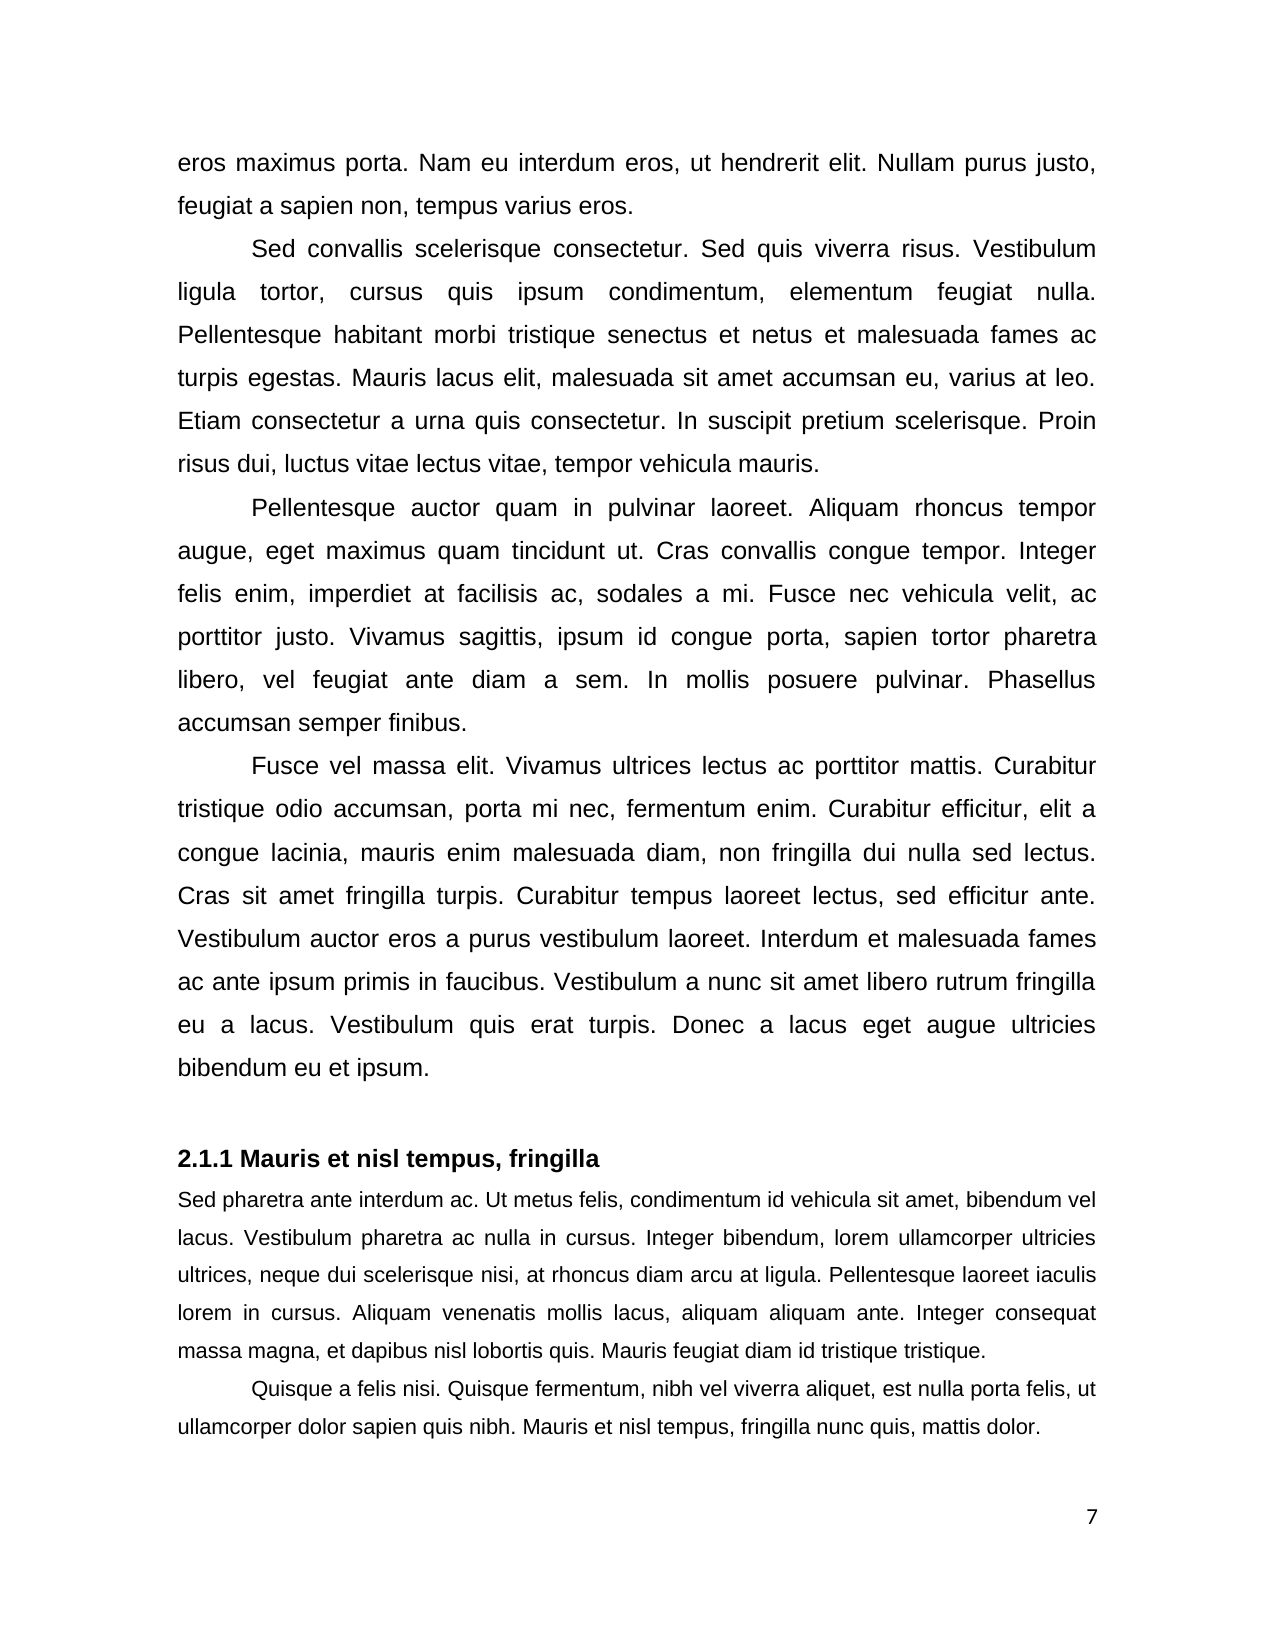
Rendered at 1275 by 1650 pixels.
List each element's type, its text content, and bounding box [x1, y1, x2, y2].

text eros maximus porta. Nam eu interdum eros, ut hendrerit elit. Nullam purus justo, feugiat a sapien non, tempus varius eros. [177, 148, 1098, 219]
text Pellentesque auctor quam in pulvinar laoreet. Aliquam rhoncus tempor augue, eget maximus quam tincidunt ut. Cras convallis congue tempor. Integer felis enim, imperdiet at facilisis ac, sodales a mi. Fusce nec vehicula velit, ac porttitor justo. Vivamus sagittis, ipsum id congue porta, sapien tortor pharetra libero, vel feugiat ante diam a sem. In mollis posuere pulvinar. Phasellus accumsan semper finibus. [177, 493, 1098, 737]
text Sed convallis scelerisque consectetur. Sed quis viverra risus. Vestibulum ligula tortor, cursus quis ipsum condimentum, elementum feugiat nulla. Pellentesque habitant morbi tristique senectus et netus et malesuada fames ac turpis egestas. Mauris lacus elit, malesuada sit amet accumsan eu, varius at leo. Etiam consectetur a urna quis consectetur. In suscipit pretium scelerisque. Proin risus dui, luctus vitae lectus vitae, tempor vehicula mauris. [177, 234, 1098, 478]
subtitle 2.1.1 Mauris et nisl tempus, fringilla [177, 1144, 1098, 1172]
text Sed pharetra ante interdum ac. Ut metus felis, condimentum id vehicula sit amet, bibendum vel lacus. Vestibulum pharetra ac nulla in cursus. Integer bibendum, lorem ullamcorper ultricies ultrices, neque dui scelerisque nisi, at rhoncus diam arcu at ligula. Pellentesque laoreet iaculis lorem in cursus. Aliquam venenatis mollis lacus, aliquam aliquam ante. Integer consequat massa magna, et dapibus nisl lobortis quis. Mauris feugiat diam id tristique tristique. [177, 1187, 1098, 1363]
text Fusce vel massa elit. Vivamus ultrices lectus ac porttitor mattis. Curabitur tristique odio accumsan, porta mi nec, fermentum enim. Curabitur efficitur, elit a congue lacinia, mauris enim malesuada diam, non fringilla dui nulla sed lectus. Cras sit amet fringilla turpis. Curabitur tempus laoreet lectus, sed efficitur ante. Vestibulum auctor eros a purus vestibulum laoreet. Interdum et malesuada fames ac ante ipsum primis in faucibus. Vestibulum a nunc sit amet libero rutrum fringilla eu a lacus. Vestibulum quis erat turpis. Donec a lacus eget augue ultricies bibendum eu et ipsum. [177, 751, 1098, 1082]
text Quisque a felis nisi. Quisque fermentum, nibh vel viverra aliquet, est nulla porta felis, ut ullamcorper dolor sapien quis nibh. Mauris et nisl tempus, fringilla nunc quis, mattis dolor. [177, 1376, 1098, 1439]
